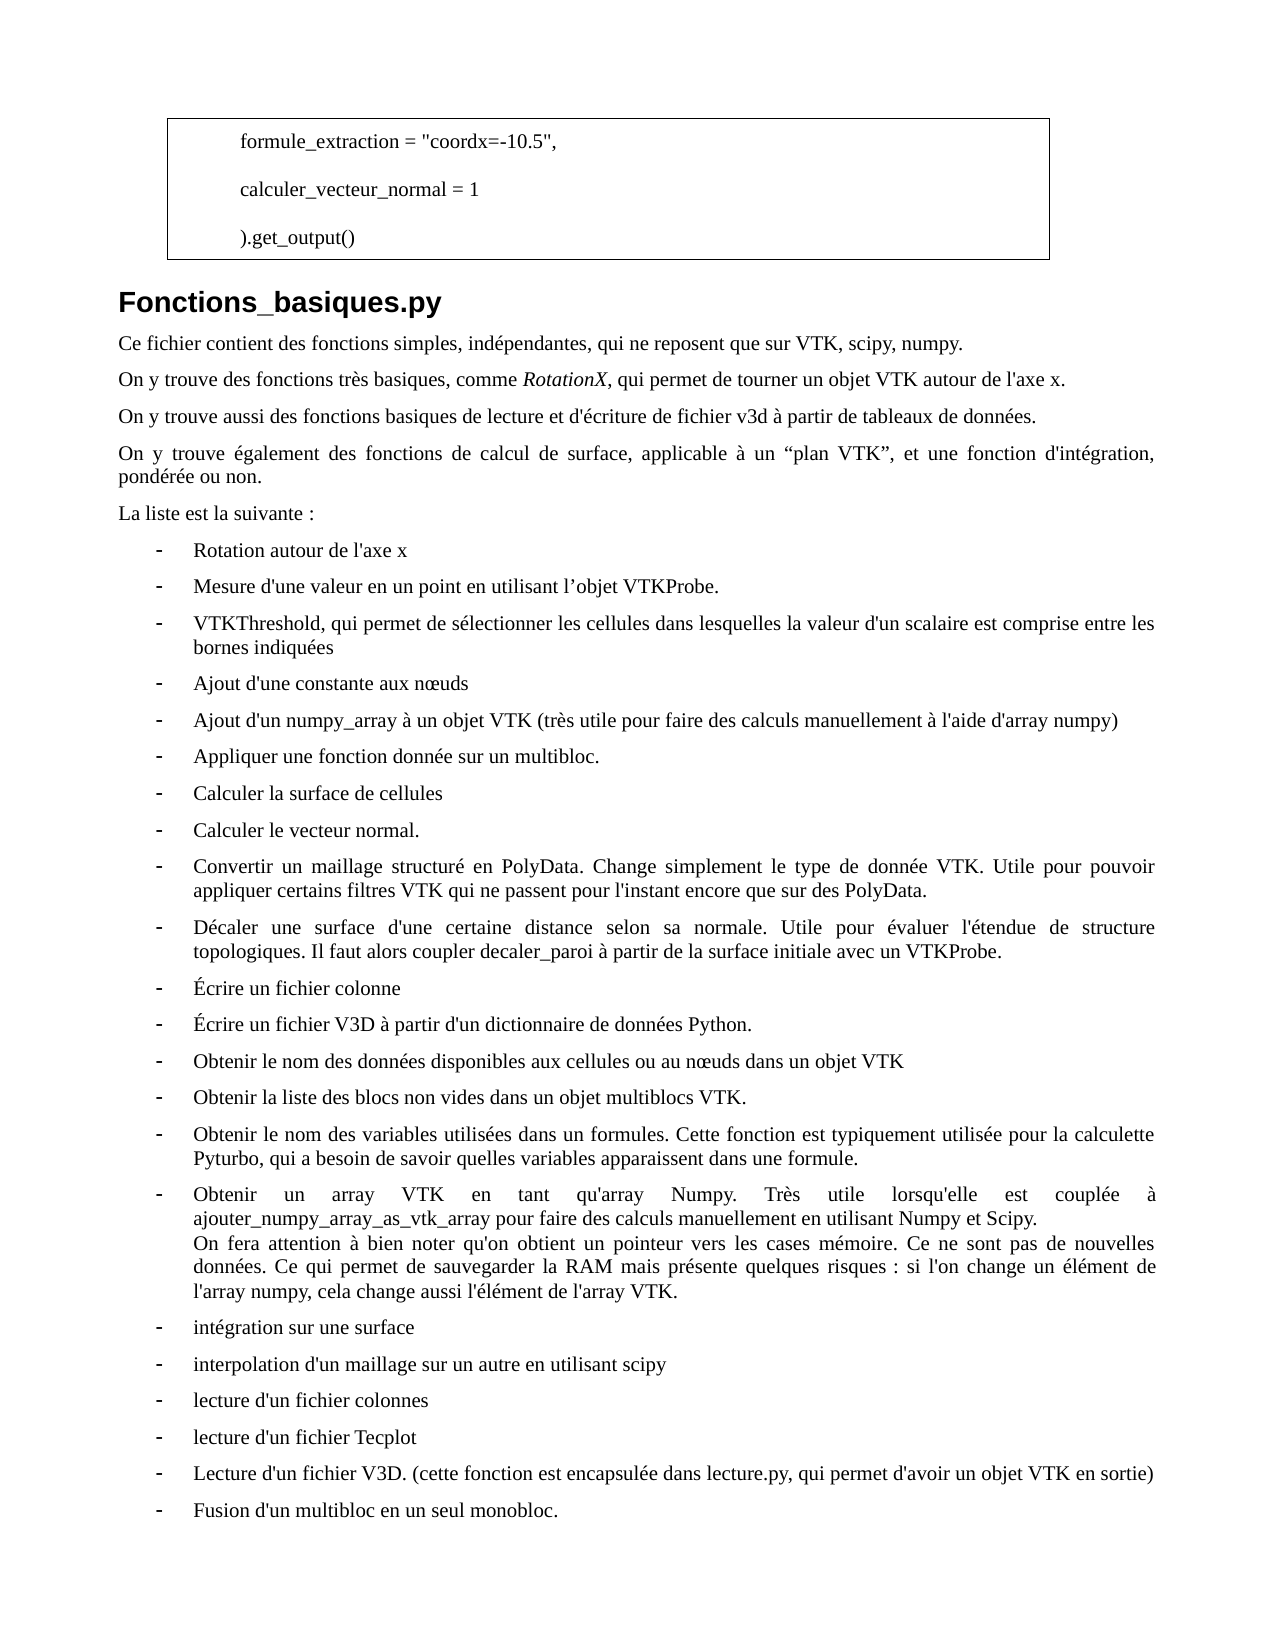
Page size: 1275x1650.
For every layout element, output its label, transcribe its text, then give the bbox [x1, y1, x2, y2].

list Mesure d'une valeur en un point en utilisant l’objet VTKProbe. [156, 574, 1157, 598]
list Obtenir la liste des blocs non vides dans un objet multiblocs VTK. [156, 1085, 1157, 1109]
list Appliquer une fonction donnée sur un multibloc. [156, 744, 1157, 768]
list Rotation autour de l'axe x [156, 538, 1157, 562]
list interpolation d'un maillage sur un autre en utilisant scipy [156, 1352, 1157, 1376]
list lecture d'un fichier colonnes [156, 1388, 1157, 1412]
list Calculer la surface de cellules [156, 781, 1157, 805]
text On y trouve des fonctions très basiques, comme RotationX, qui permet de tourner un objet VTK autour de l'axe x. [118, 367, 1157, 391]
list Lecture d'un fichier V3D. (cette fonction est encapsulée dans lecture.py, qui permet d'avoir un objet VTK en sortie) [156, 1461, 1157, 1485]
list Ajout d'une constante aux nœuds [156, 671, 1157, 695]
list Obtenir le nom des données disponibles aux cellules ou au nœuds dans un objet VTK [156, 1048, 1157, 1073]
list intégration sur une surface [156, 1315, 1157, 1339]
list Fusion d'un multibloc en un seul monobloc. [156, 1498, 1157, 1522]
list VTKThreshold, qui permet de sélectionner les cellules dans lesquelles la valeur d'un scalaire est comprise entre les bornes indiquées [156, 611, 1157, 659]
subtitle Fonctions_basiques.py [118, 285, 1157, 318]
list Décaler une surface d'une certaine distance selon sa normale. Utile pour évaluer l'étendue de structure topologiques. Il faut alors coupler decaler_paroi à partir de la surface initiale avec un VTKProbe. [156, 915, 1157, 963]
list Écrire un fichier V3D à partir d'un dictionnaire de données Python. [156, 1012, 1157, 1036]
text La liste est la suivante : [118, 501, 1157, 525]
list Convertir un maillage structuré en PolyData. Change simplement le type de donnée VTK. Utile pour pouvoir appliquer certains filtres VTK qui ne passent pour l'instant encore que sur des PolyData. [156, 854, 1157, 902]
text calculer_vecteur_normal = 1 [168, 166, 1049, 201]
text ).get_output() [168, 214, 1049, 259]
text On y trouve également des fonctions de calcul de surface, applicable à un “plan VTK”, et une fonction d'intégration, pondérée ou non. [118, 440, 1157, 488]
list Écrire un fichier colonne [156, 975, 1157, 999]
text On y trouve aussi des fonctions basiques de lecture et d'écriture de fichier v3d à partir de tableaux de données. [118, 404, 1157, 428]
text Ce fichier contient des fonctions simples, indépendantes, qui ne reposent que sur VTK, scipy, numpy. [118, 331, 1157, 355]
text formule_extraction = "coordx=-10.5", [168, 119, 1049, 153]
list Calculer le vecteur normal. [156, 818, 1157, 842]
list Ajout d'un numpy_array à un objet VTK (très utile pour faire des calculs manuellement à l'aide d'array numpy) [156, 708, 1157, 732]
list Obtenir le nom des variables utilisées dans un formules. Cette fonction est typiquement utilisée pour la calculette Pyturbo, qui a besoin de savoir quelles variables apparaissent dans une formule. [156, 1122, 1157, 1170]
list Obtenir un array VTK en tant qu'array Numpy. Très utile lorsqu'elle est couplée à ajouter_numpy_array_as_vtk_array pour faire des calculs manuellement en utilisant Numpy et Scipy. On fera attention à bien noter qu'on obtient un pointeur vers les cases mémoire. Ce ne sont pas de nouvelles données. Ce qui permet de sauvegarder la RAM mais présente quelques risques : si l'on change un élément de l'array numpy, cela change aussi l'élément de l'array VTK. [156, 1182, 1157, 1303]
list lecture d'un fichier Tecplot [156, 1425, 1157, 1449]
